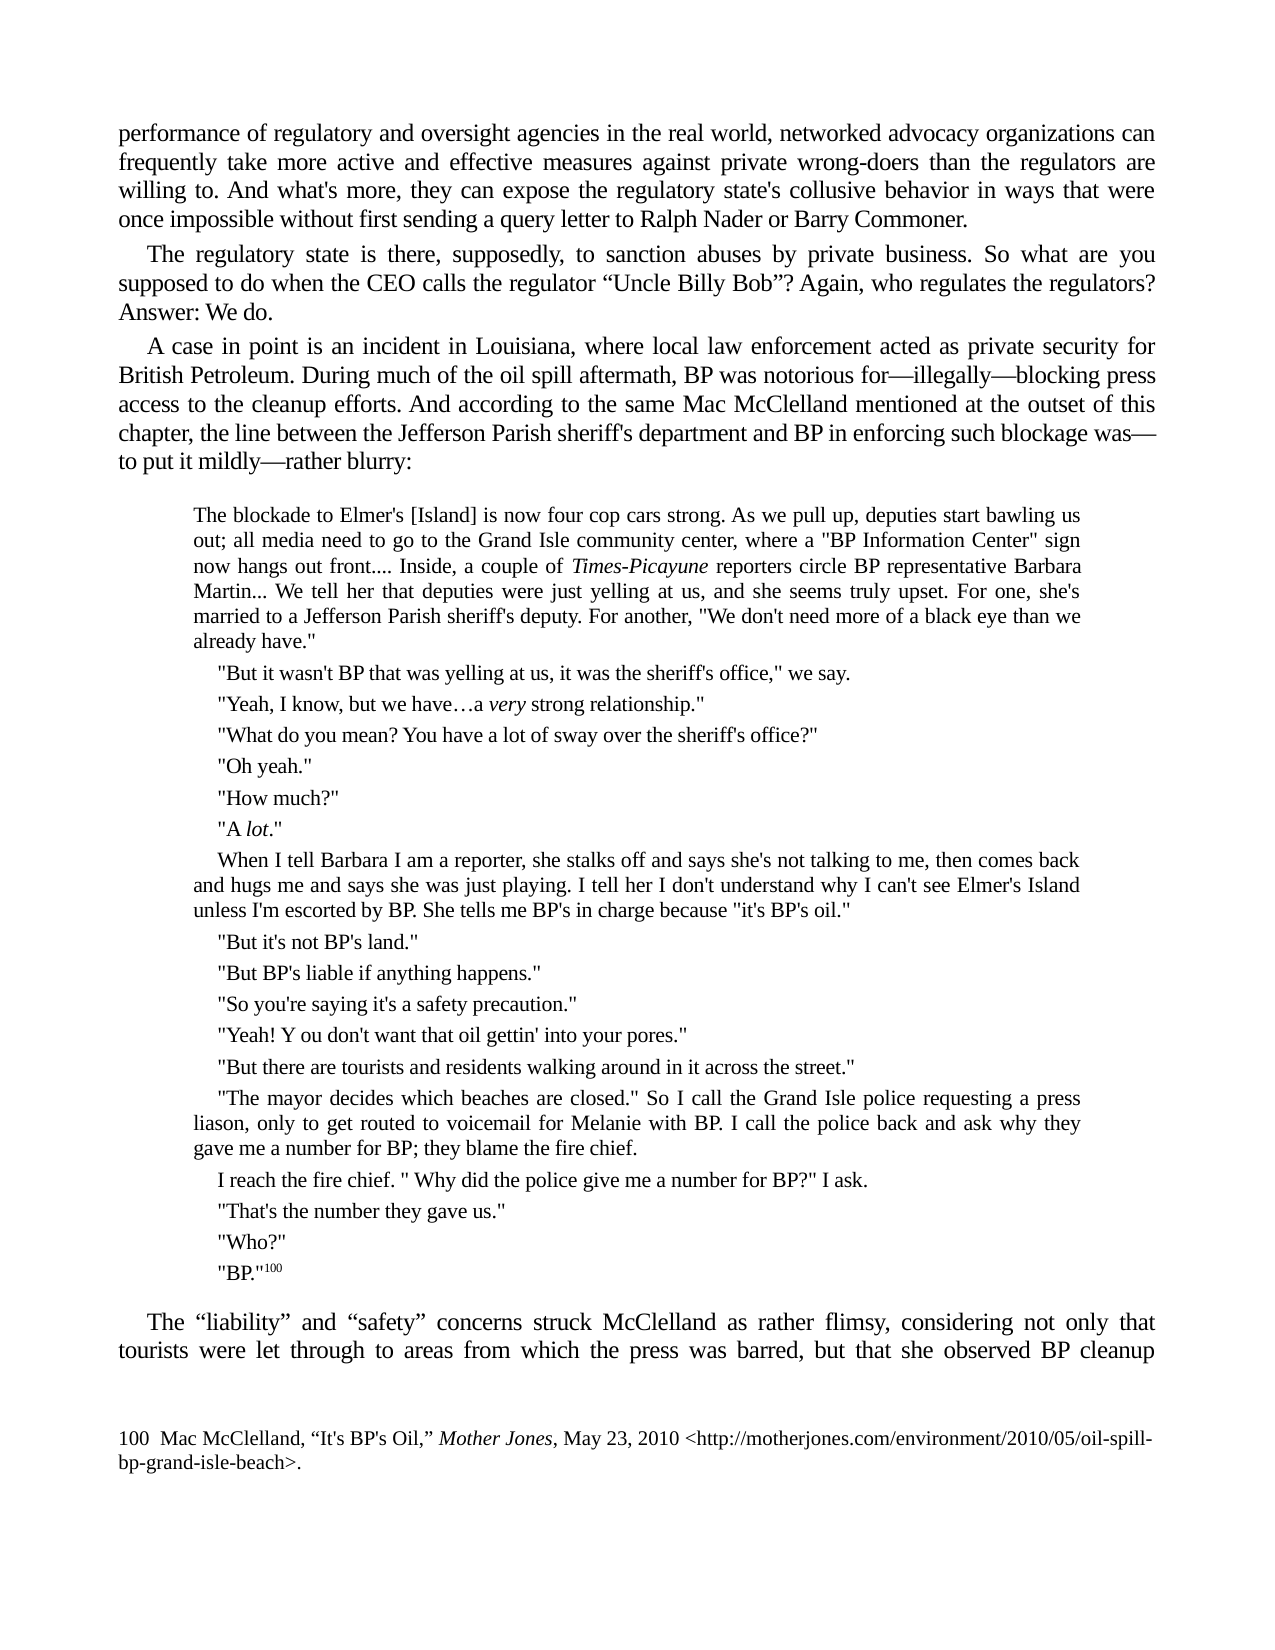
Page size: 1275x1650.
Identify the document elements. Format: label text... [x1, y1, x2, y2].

text "But it's not BP's land." [193, 929, 1082, 954]
text "What do you mean? You have a lot of sway over the sheriff's office?" [193, 722, 1082, 747]
text When I tell Barbara I am a reporter, she stalks off and says she's not talking to me, then comes back and hugs me and says she was just playing. I tell her I don't understand why I can't see Elmer's Island unless I'm escorted by BP. She tells me BP's in charge because "it's BP's oil." [193, 847, 1082, 923]
text "Who?" [193, 1229, 1082, 1254]
text A case in point is an incident in Louisiana, where local law enforcement acted as private security for British Petroleum. During much of the oil spill aftermath, BP was notorious for—illegally—blocking press access to the cleanup efforts. And according to the same Mac McClelland mentioned at the outset of this chapter, the line between the Jefferson Parish sheriff's department and BP in enforcing such blockage was—to put it mildly—rather blurry: [118, 331, 1157, 475]
text "Yeah! Y ou don't want that oil gettin' into your pores." [193, 1022, 1082, 1048]
text "Oh yeah." [193, 753, 1082, 778]
text "BP." [193, 1260, 1082, 1286]
text "The mayor decides which beaches are closed." So I call the Grand Isle police requesting a press liason, only to get routed to voicemail for Melanie with BP. I call the police back and ask why they gave me a number for BP; they blame the fire chief. [193, 1085, 1082, 1161]
text "How much?" [193, 784, 1082, 810]
text The “liability” and “safety” concerns struck McClelland as rather flimsy, considering not only that tourists were let through to areas from which the press was barred, but that she observed BP cleanup [118, 1307, 1157, 1364]
text The blockade to Elmer's [Island] is now four cop cars strong. As we pull up, deputies start bawling us out; all media need to go to the Grand Isle community center, where a "BP Information Center" sign now hangs out front.... Inside, a couple of Times-Picayune reporters circle BP representative Barbara Martin... We tell her that deputies were just yelling at us, and she seems truly upset. For one, she's married to a Jefferson Parish sheriff's deputy. For another, "We don't need more of a black eye than we already have." [193, 502, 1082, 653]
text "But there are tourists and residents walking around in it across the street." [193, 1054, 1082, 1079]
text "Yeah, I know, but we have…a very strong relationship." [193, 691, 1082, 716]
text performance of regulatory and oversight agencies in the real world, networked advocacy organizations can frequently take more active and effective measures against private wrong-doers than the regulators are willing to. And what's more, they can expose the regulatory state's collusive behavior in ways that were once impossible without first sending a query letter to Ralph Nader or Barry Commoner. [118, 118, 1157, 233]
text "But it wasn't BP that was yelling at us, it was the sheriff's office," we say. [193, 659, 1082, 685]
text "But BP's liable if anything happens." [193, 960, 1082, 985]
text "That's the number they gave us." [193, 1198, 1082, 1223]
text "A lot." [193, 816, 1082, 841]
text "So you're saying it's a safety precaution." [193, 991, 1082, 1016]
text The regulatory state is there, supposedly, to sanction abuses by private business. So what are you supposed to do when the CEO calls the regulator “Uncle Billy Bob”? Again, who regulates the regulators? Answer: We do. [118, 239, 1157, 325]
text Mac McClelland, “It's BP's Oil,” Mother Jones, May 23, 2010 <http://motherjones.com/environment/2010/05/oil-spill-bp-grand-isle-beach>. [118, 1426, 1157, 1474]
text I reach the fire chief. " Why did the police give me a number for BP?" I ask. [193, 1167, 1082, 1192]
